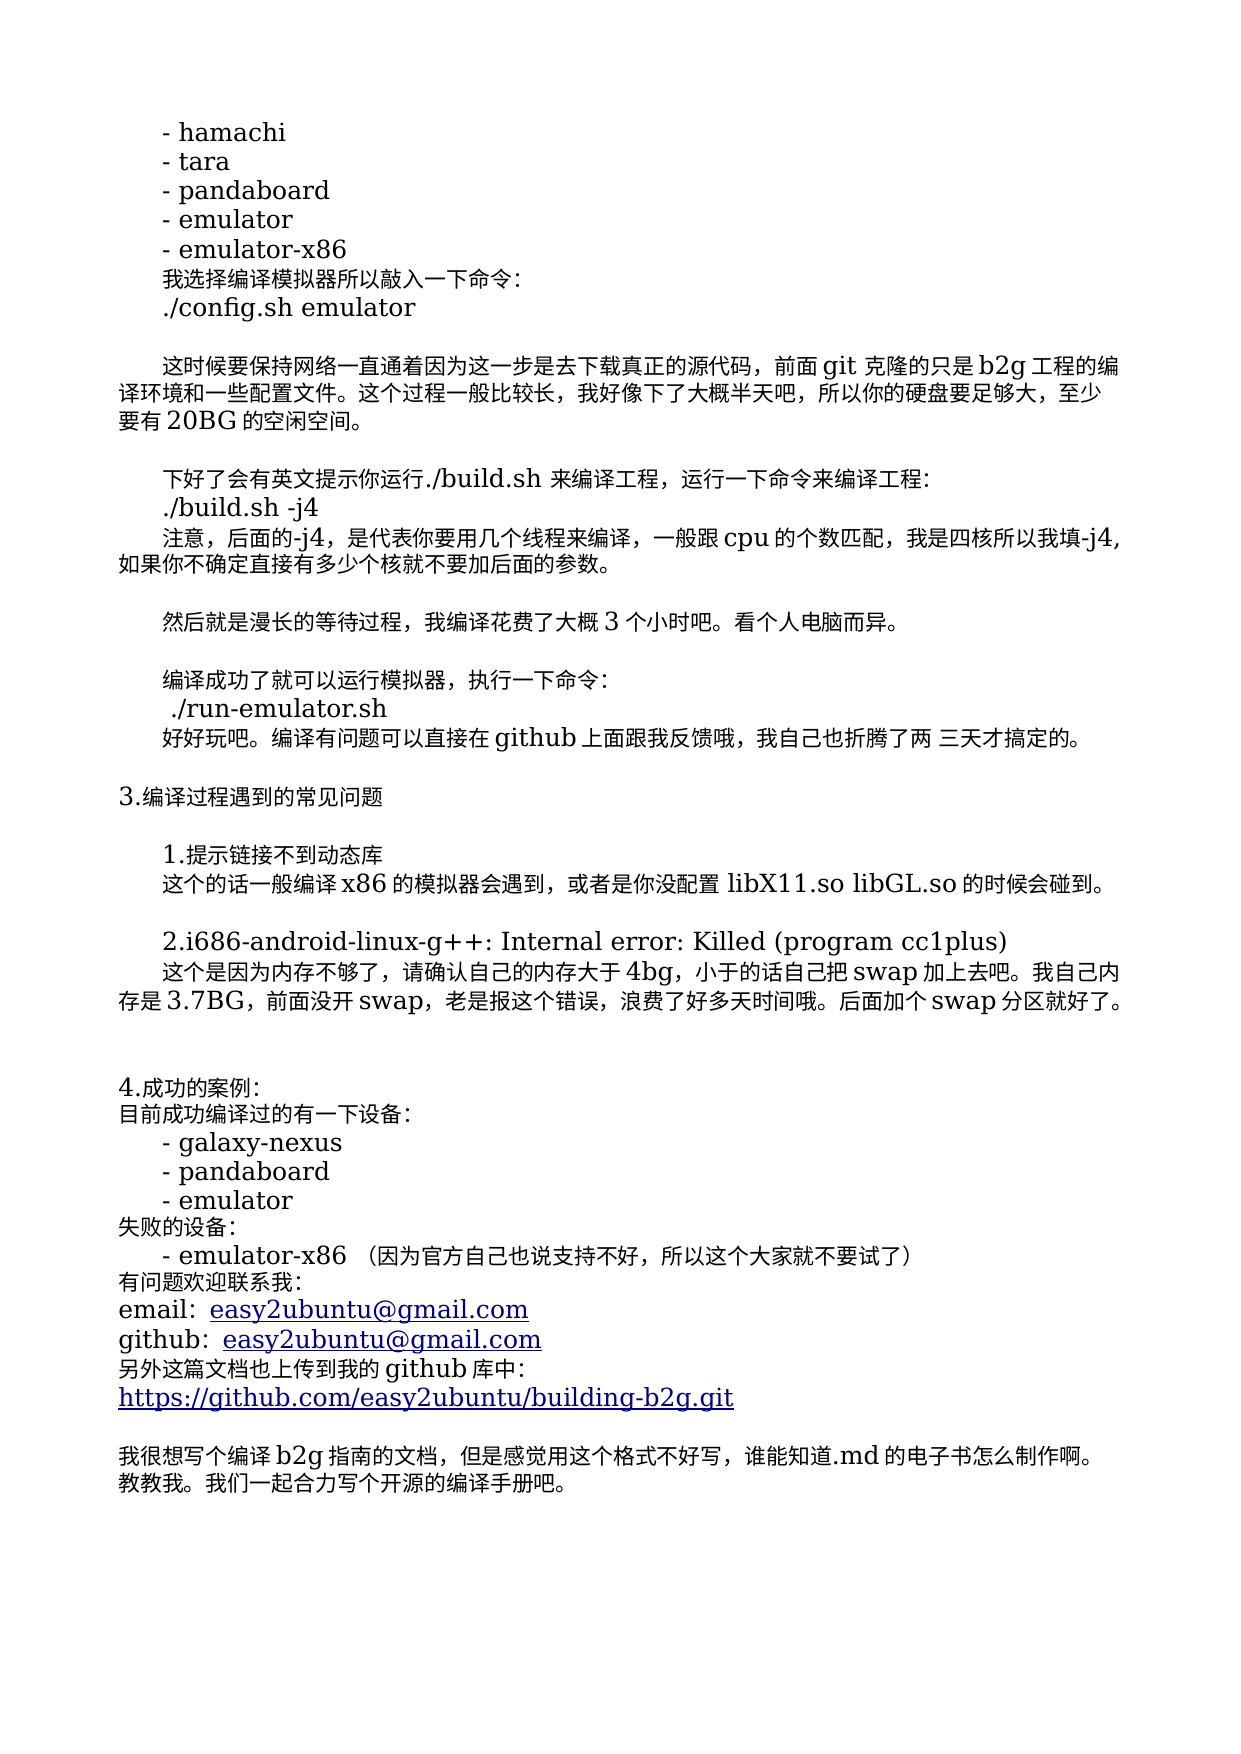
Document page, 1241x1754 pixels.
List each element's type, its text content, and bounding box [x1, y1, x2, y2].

text 这个是因为内存不够了，请确认自己的内存大于4bg，小于的话自己把swap加上去吧。我自己内存是3.7BG，前面没开swap，老是报这个错误，浪费了好多天时间哦。后面加个swap分区就好了。 [118, 957, 1122, 1015]
text 目前成功编译过的有一下设备： [118, 1102, 1122, 1128]
text 1.提示链接不到动态库 [118, 840, 1122, 869]
text - emulator-x86 （因为官方自己也说支持不好，所以这个大家就不要试了） [118, 1241, 1122, 1270]
text 然后就是漫长的等待过程，我编译花费了大概3个小时吧。看个人电脑而异。 [118, 607, 1122, 636]
text 这时候要保持网络一直通着因为这一步是去下载真正的源代码，前面git 克隆的只是b2g工程的编译环境和一些配置文件。这个过程一般比较长，我好像下了大概半天吧，所以你的硬盘要足够大，至少要有20BG的空闲空间。 [118, 351, 1122, 435]
text 好好玩吧。编译有问题可以直接在github上面跟我反馈哦，我自己也折腾了两 三天才搞定的。 [118, 723, 1122, 752]
text 下好了会有英文提示你运行./build.sh 来编译工程，运行一下命令来编译工程： [118, 464, 1122, 494]
text ./build.sh -j4 [118, 494, 1122, 523]
text 我很想写个编译b2g指南的文档，但是感觉用这个格式不好写，谁能知道.md的电子书怎么制作啊。教教我。我们一起合力写个开源的编译手册吧。 [118, 1442, 1122, 1496]
text 编译成功了就可以运行模拟器，执行一下命令： [118, 665, 1122, 694]
text - emulator-x86 [118, 235, 1122, 264]
text 这个的话一般编译x86的模拟器会遇到，或者是你没配置 libX11.so libGL.so的时候会碰到。 [118, 869, 1122, 898]
text ./config.sh emulator [118, 293, 1122, 322]
text 另外这篇文档也上传到我的github库中： [118, 1354, 1122, 1383]
text ./run-emulator.sh [118, 694, 1122, 723]
text 4.成功的案例： [118, 1073, 1122, 1102]
text email：easy2ubuntu@gmail.com [118, 1296, 1122, 1325]
text - hamachi [118, 118, 1122, 147]
text github：easy2ubuntu@gmail.com [118, 1325, 1122, 1354]
text - pandaboard [118, 176, 1122, 206]
text - pandaboard [118, 1157, 1122, 1186]
text - galaxy-nexus [118, 1128, 1122, 1157]
text - tara [118, 147, 1122, 176]
text 2.i686-android-linux-g++: Internal error: Killed (program cc1plus) [118, 927, 1122, 957]
text 注意，后面的-j4，是代表你要用几个线程来编译，一般跟cpu的个数匹配，我是四核所以我填-j4,如果你不确定直接有多少个核就不要加后面的参数。 [118, 523, 1122, 577]
text https://github.com/easy2ubuntu/building-b2g.git [118, 1383, 1122, 1412]
text - emulator [118, 1186, 1122, 1216]
text 失败的设备： [118, 1216, 1122, 1241]
text 我选择编译模拟器所以敲入一下命令： [118, 264, 1122, 293]
text 3.编译过程遇到的常见问题 [118, 782, 1122, 811]
text - emulator [118, 206, 1122, 235]
text 有问题欢迎联系我： [118, 1270, 1122, 1296]
